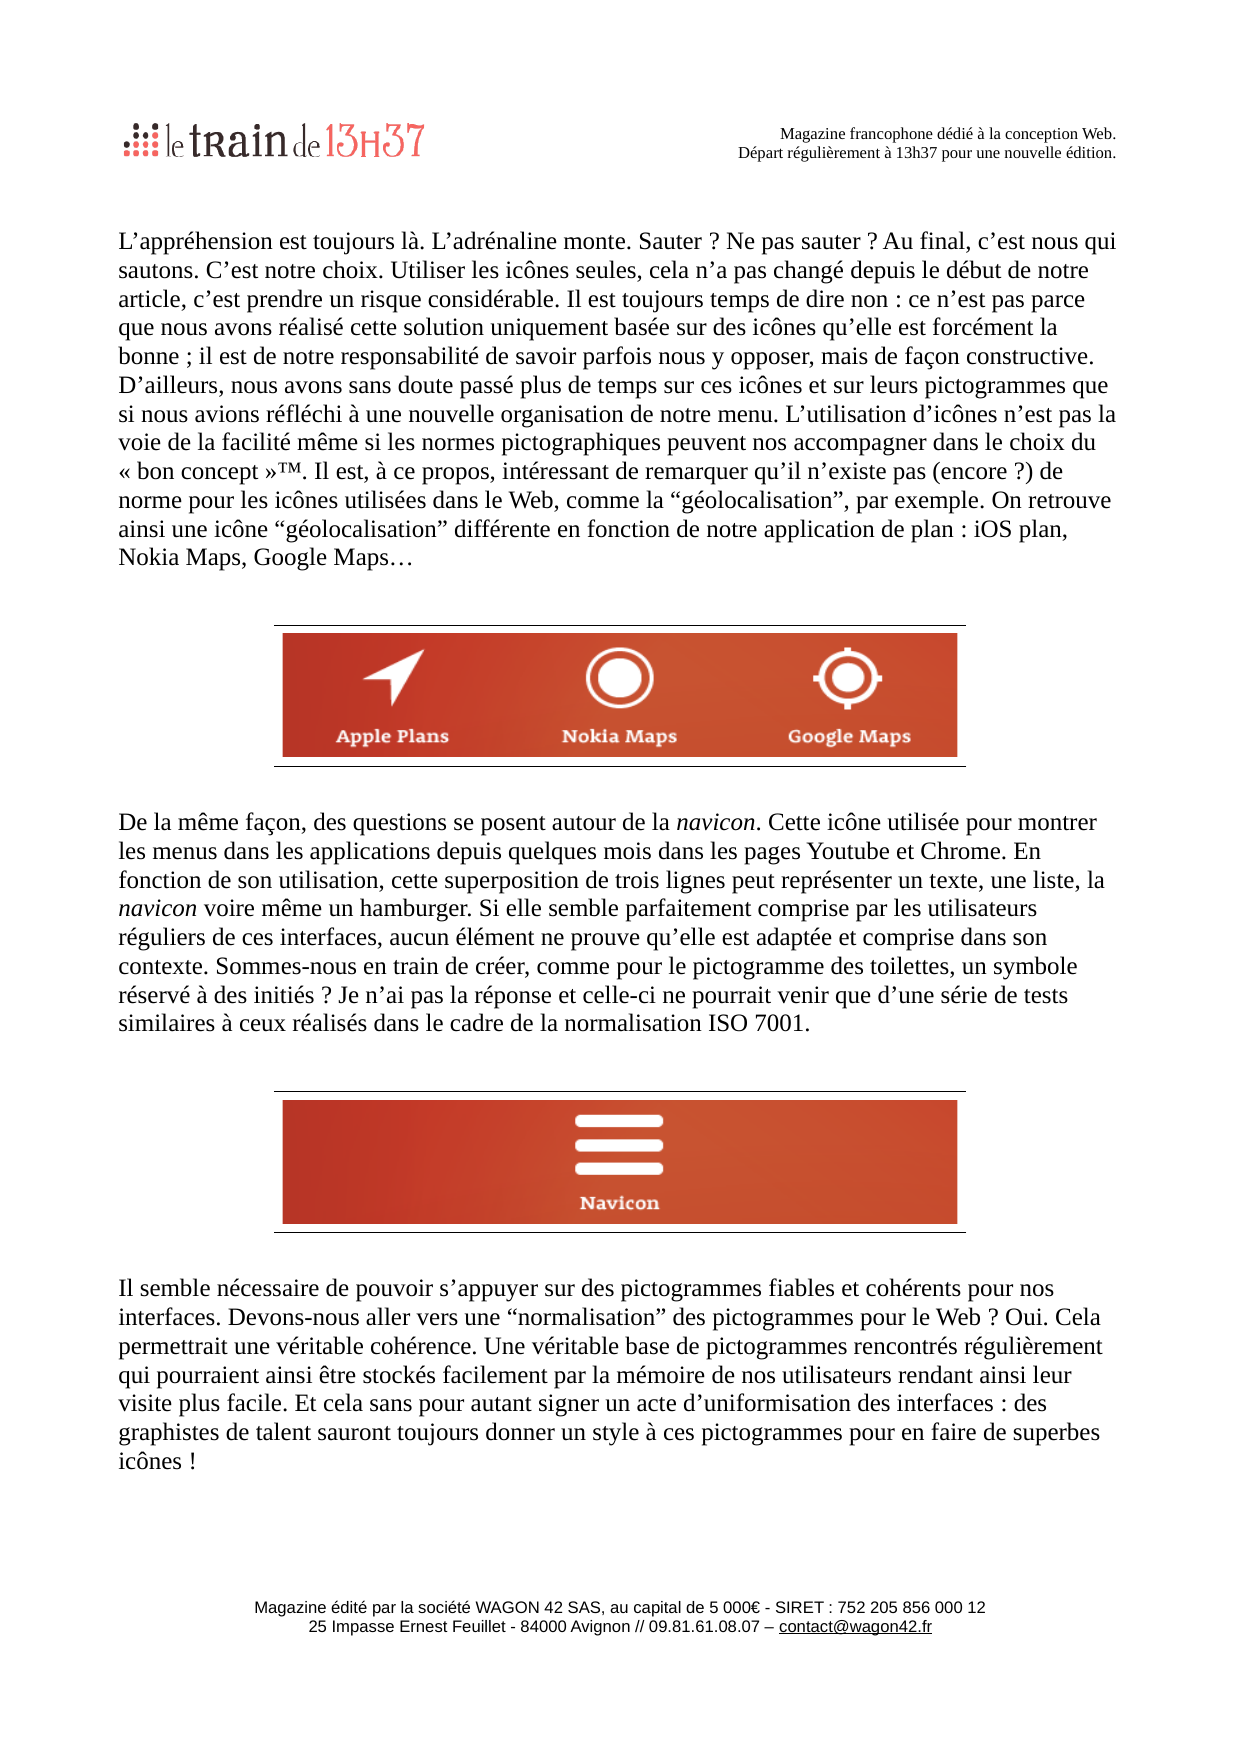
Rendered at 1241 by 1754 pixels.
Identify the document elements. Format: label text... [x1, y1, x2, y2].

text L’appréhension est toujours là. L’adrénaline monte. Sauter ? Ne pas sauter ? Au final, c’est nous qui sautons. C’est notre choix. Utiliser les icônes seules, cela n’a pas changé depuis le début de notre article, c’est prendre un risque considérable. Il est toujours temps de dire non : ce n’est pas parce que nous avons réalisé cette solution uniquement basée sur des icônes qu’elle est forcément la bonne ; il est de notre responsabilité de savoir parfois nous y opposer, mais de façon constructive. [118, 226, 1122, 370]
text D’ailleurs, nous avons sans doute passé plus de temps sur ces icônes et sur leurs pictogrammes que si nous avions réfléchi à une nouvelle organisation de notre menu. L’utilisation d’icônes n’est pas la voie de la facilité même si les normes pictographiques peuvent nos accompagner dans le choix du « bon concept »™. Il est, à ce propos, intéressant de remarquer qu’il n’existe pas (encore ?) de norme pour les icônes utilisées dans le Web, comme la “géolocalisation”, par exemple. On retrouve ainsi une icône “géolocalisation” différente en fonction de notre application de plan : iOS plan, Nokia Maps, Google Maps… [118, 370, 1122, 571]
picture [123, 123, 425, 157]
text Il semble nécessaire de pouvoir s’appuyer sur des pictogrammes fiables et cohérents pour nos interfaces. Devons-nous aller vers une “normalisation” des pictogrammes pour le Web ? Oui. Cela permettrait une véritable cohérence. Une véritable base de pictogrammes rencontrés régulièrement qui pourraient ainsi être stockés facilement par la mémoire de nos utilisateurs rendant ainsi leur visite plus facile. Et cela sans pour autant signer un acte d’uniformisation des interfaces : des graphistes de talent sauront toujours donner un style à ces pictogrammes pour en faire de superbes icônes ! [118, 1273, 1122, 1475]
text De la même façon, des questions se posent autour de la navicon. Cette icône utilisée pour montrer les menus dans les applications depuis quelques mois dans les pages Youtube et Chrome. En fonction de son utilisation, cette superposition de trois lignes peut représenter un texte, une liste, la navicon voire même un hamburger. Si elle semble parfaitement comprise par les utilisateurs réguliers de ces interfaces, aucun élément ne prouve qu’elle est adaptée et comprise dans son contexte. Sommes-nous en train de créer, comme pour le pictogramme des toilettes, un symbole réservé à des initiés ? Je n’ai pas la réponse et celle-ci ne pourrait venir que d’une série de tests similaires à ceux réalisés dans le cadre de la normalisation ISO 7001. [118, 807, 1122, 1037]
picture [282, 633, 958, 757]
picture [282, 1100, 958, 1224]
